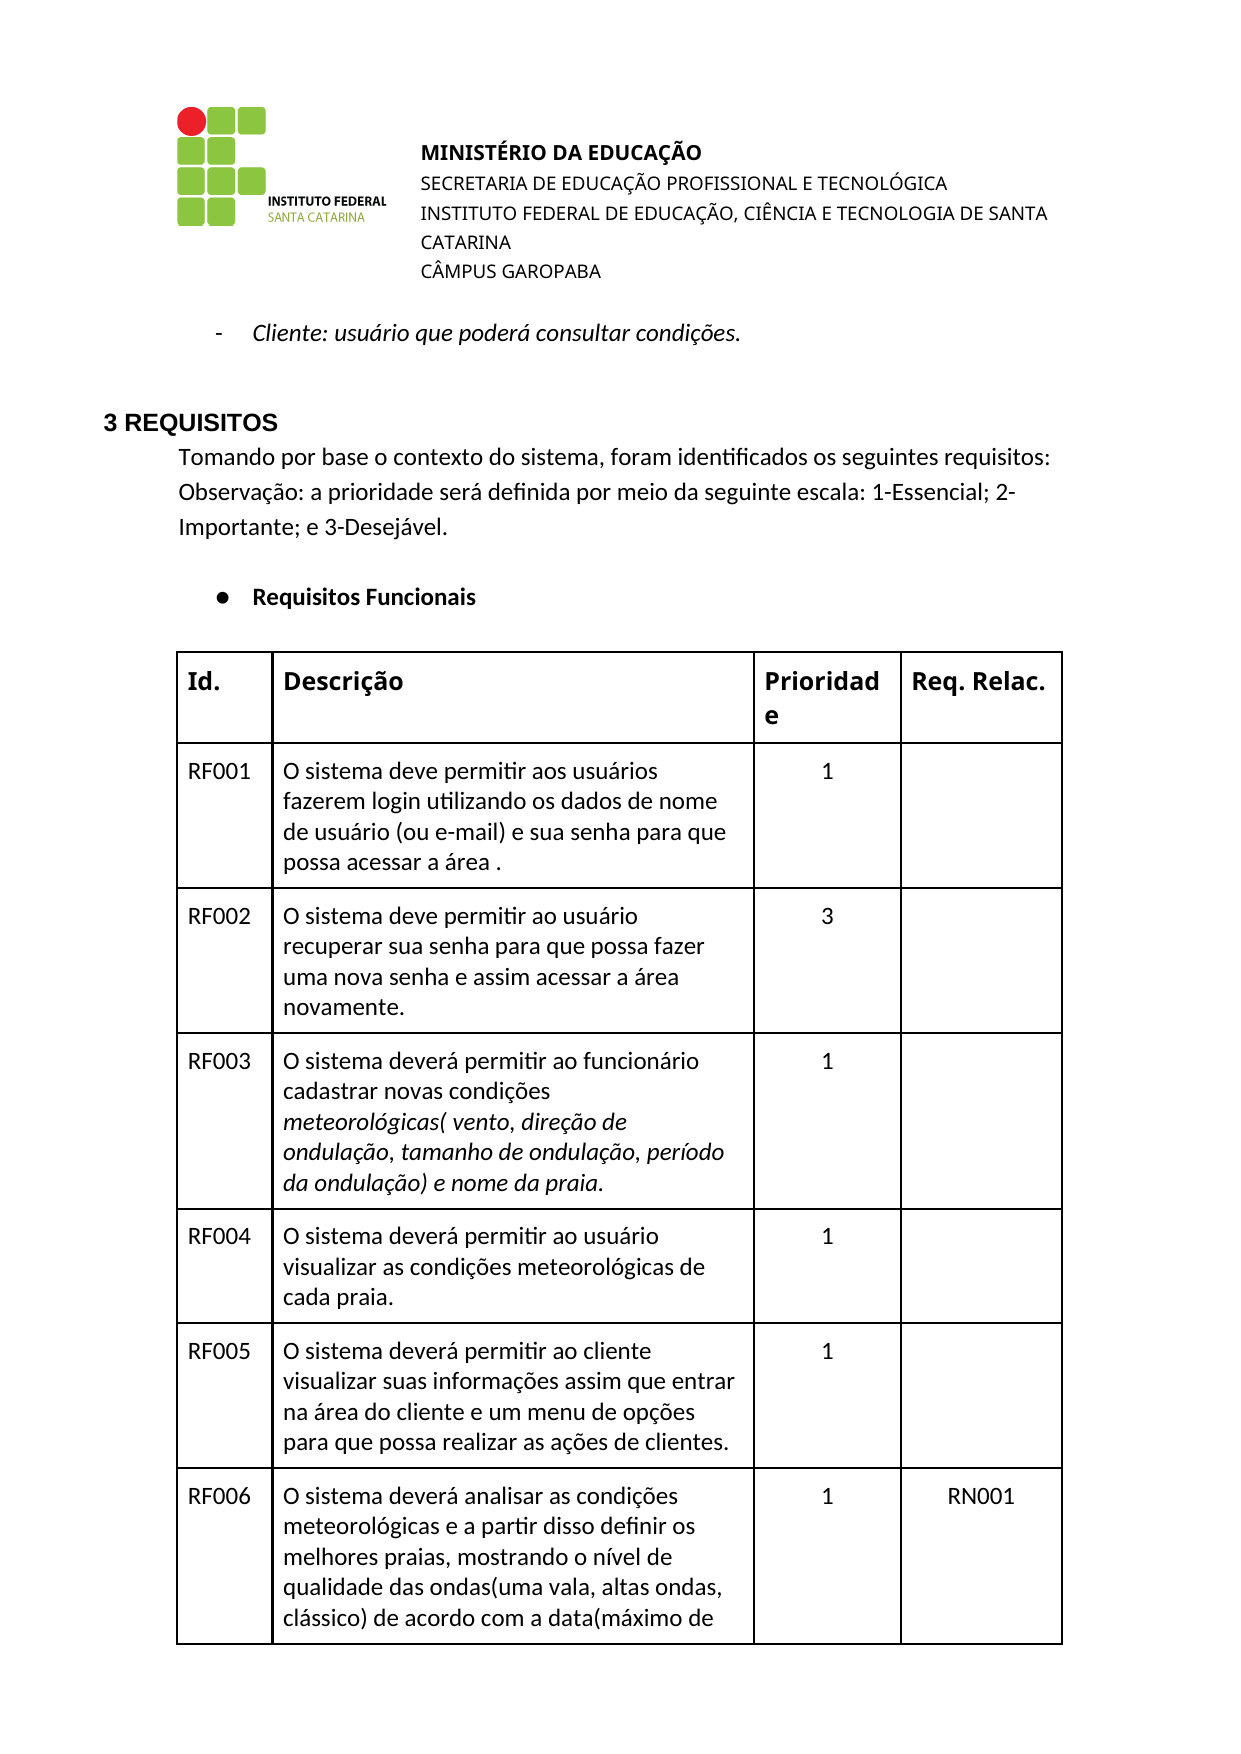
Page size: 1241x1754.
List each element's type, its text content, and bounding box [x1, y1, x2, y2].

table_cell [902, 744, 1061, 887]
table_cell RN001 [902, 1469, 1061, 1643]
table_cell O sistema deve permitir aos usuários fazerem login utilizando os dados de nome de usuário (ou e-mail) e sua senha para que possa acessar a área . [274, 744, 753, 887]
table_cell [902, 1210, 1061, 1322]
table_header Prioridade [755, 653, 900, 742]
table_cell 1 [755, 1034, 900, 1208]
table_cell 1 [755, 744, 900, 887]
table_cell RF004 [178, 1210, 271, 1322]
table_cell RF001 [178, 744, 271, 887]
table_cell RF003 [178, 1034, 271, 1208]
picture [177, 107, 387, 226]
table_cell O sistema deverá analisar as condições meteorológicas e a partir disso definir os melhores praias, mostrando o nível de qualidade das ondas(uma vala, altas ondas, clássico) de acordo com a data(máximo de [274, 1469, 753, 1643]
text Observação: a prioridade será definida por meio da seguinte escala: 1-Essencial; 2- Importante; e 3-Desejável. [178, 476, 1121, 542]
table_cell RF006 [178, 1469, 271, 1643]
text Tomando por base o contexto do sistema, foram identificados os seguintes requisitos: [178, 441, 1121, 472]
table_header Id. [178, 653, 271, 742]
table_cell RF005 [178, 1324, 271, 1467]
table_cell [902, 1034, 1061, 1208]
table_cell [902, 889, 1061, 1032]
table_cell 1 [755, 1324, 900, 1467]
table_cell 3 [755, 889, 900, 1032]
table_header Req. Relac. [902, 653, 1061, 742]
table_cell RF002 [178, 889, 271, 1032]
list Cliente: usuário que poderá consultar condições. [215, 317, 1121, 347]
table_cell [902, 1324, 1061, 1467]
subtitle 3 REQUISITOS [103, 408, 1121, 437]
list Requisitos Funcionais [215, 581, 1121, 612]
table_cell 1 [755, 1469, 900, 1643]
table_cell O sistema deve permitir ao usuário recuperar sua senha para que possa fazer uma nova senha e assim acessar a área novamente. [274, 889, 753, 1032]
table_cell O sistema deverá permitir ao funcionário cadastrar novas condições meteorológicas( vento, direção de ondulação, tamanho de ondulação, período da ondulação) e nome da praia. [274, 1034, 753, 1208]
table_cell O sistema deverá permitir ao cliente visualizar suas informações assim que entrar na área do cliente e um menu de opções para que possa realizar as ações de clientes. [274, 1324, 753, 1467]
table_header Descrição [274, 653, 753, 742]
table_cell 1 [755, 1210, 900, 1322]
table_cell O sistema deverá permitir ao usuário visualizar as condições meteorológicas de cada praia. [274, 1210, 753, 1322]
